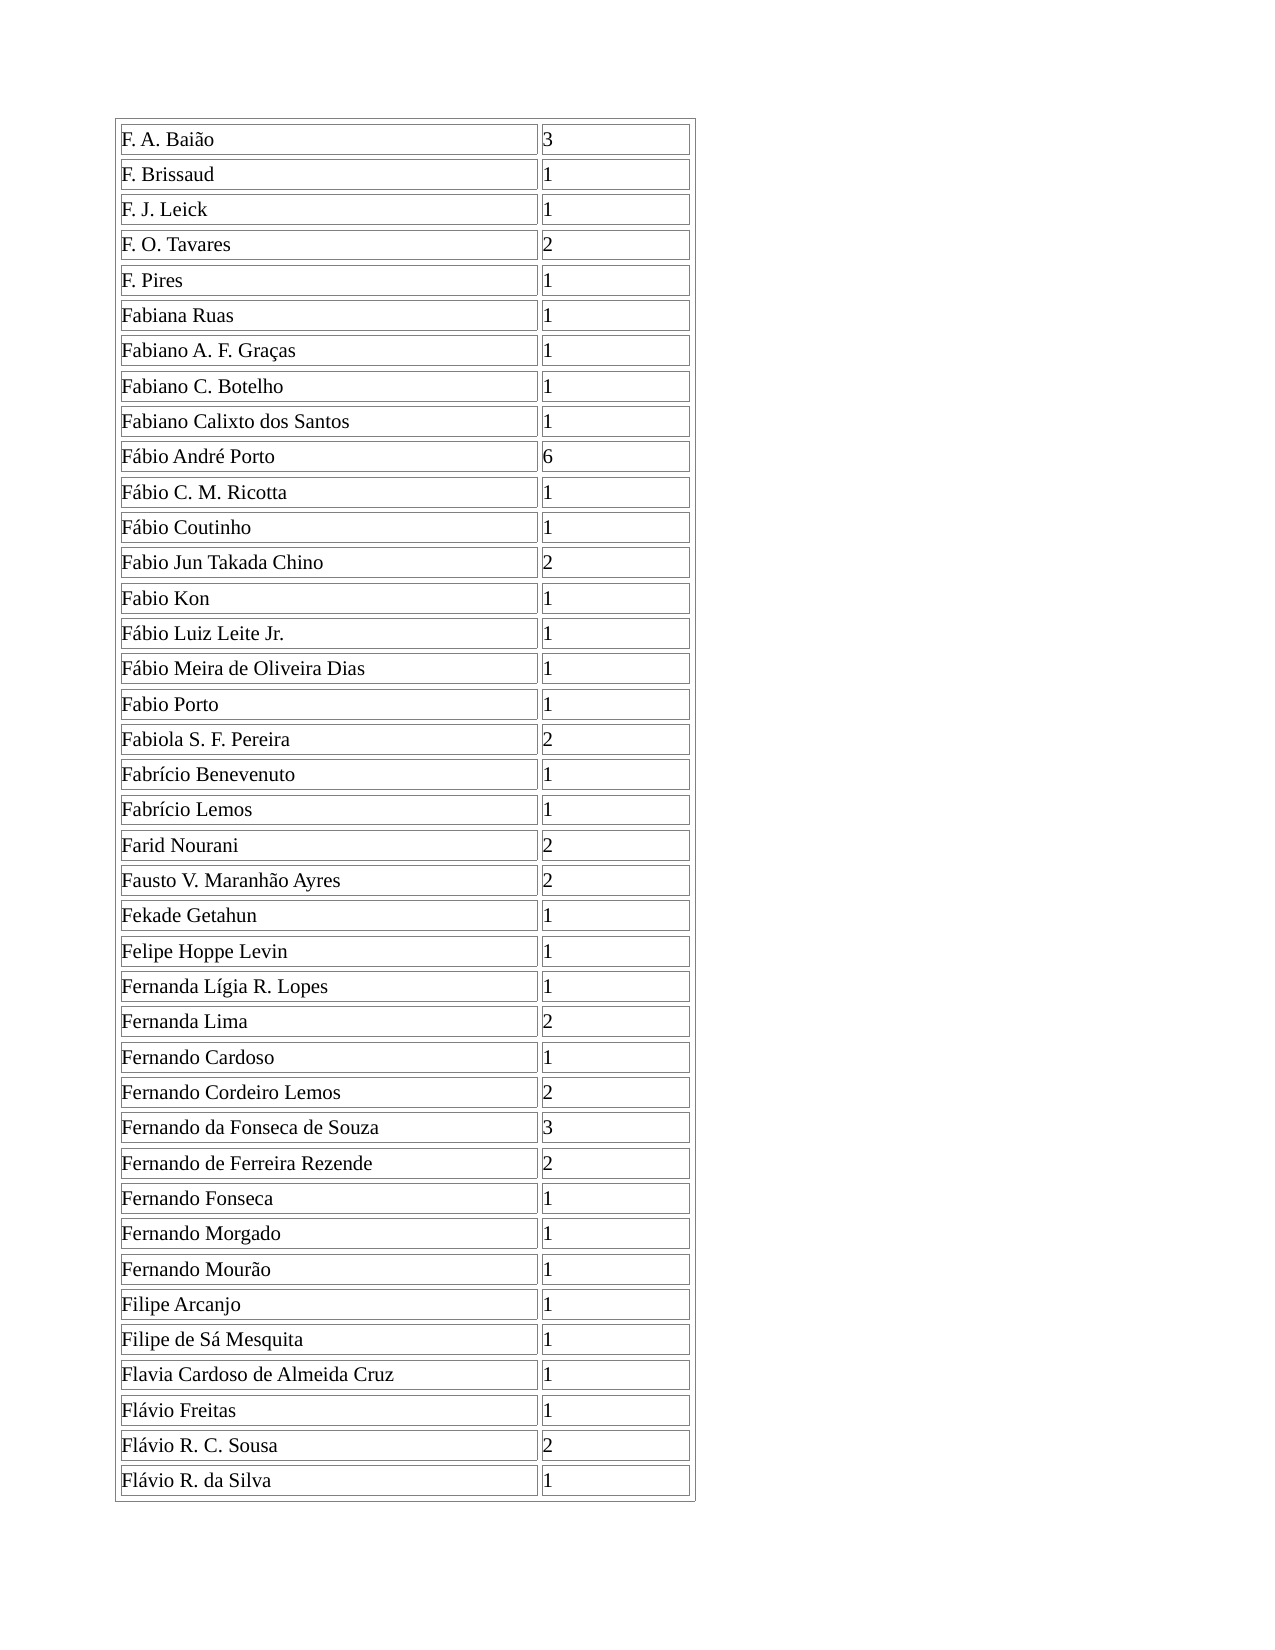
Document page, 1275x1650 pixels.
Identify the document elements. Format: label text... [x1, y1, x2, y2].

table_cell Fernanda Lígia R. Lopes [118, 966, 539, 1001]
table_cell Fernando Cardoso [118, 1036, 539, 1072]
table_cell Fernando Morgado [118, 1213, 539, 1248]
table_cell 1 [539, 1178, 692, 1213]
table_cell Fabio Jun Takada Chino [118, 542, 539, 577]
table_cell 1 [539, 1248, 692, 1283]
table_cell Filipe Arcanjo [118, 1284, 539, 1319]
table_cell Flávio R. C. Sousa [118, 1425, 539, 1460]
table_cell 1 [539, 613, 692, 648]
table_cell Fernando da Fonseca de Souza [118, 1107, 539, 1142]
table_cell 1 [539, 1213, 692, 1248]
table_cell Fábio Coutinho [118, 507, 539, 542]
table_cell Fábio André Porto [118, 436, 539, 471]
table_cell 1 [539, 365, 692, 401]
table_cell 2 [539, 542, 692, 577]
table_cell 1 [539, 683, 692, 718]
table_cell Fábio Meira de Oliveira Dias [118, 648, 539, 683]
table_cell 3 [539, 119, 692, 153]
table_cell 1 [539, 789, 692, 824]
table_cell Fábio C. M. Ricotta [118, 471, 539, 507]
table_cell 1 [539, 1284, 692, 1319]
table_cell Flávio Freitas [118, 1389, 539, 1425]
table_cell 2 [539, 1142, 692, 1177]
table_cell 2 [539, 224, 692, 259]
table_cell Fausto V. Maranhão Ayres [118, 860, 539, 895]
table_cell Fabiano C. Botelho [118, 365, 539, 401]
table_cell 1 [539, 154, 692, 189]
table_cell 6 [539, 436, 692, 471]
table_cell 1 [539, 754, 692, 789]
table_cell Fabio Porto [118, 683, 539, 718]
table_cell 3 [539, 1107, 692, 1142]
table_cell 2 [539, 860, 692, 895]
table_cell Fabiola S. F. Pereira [118, 719, 539, 754]
table_cell 2 [539, 1001, 692, 1036]
table_cell 1 [539, 648, 692, 683]
table_cell Fernanda Lima [118, 1001, 539, 1036]
table_cell F. Pires [118, 259, 539, 295]
table_cell Fábio Luiz Leite Jr. [118, 613, 539, 648]
table_cell F. O. Tavares [118, 224, 539, 259]
table_cell 1 [539, 966, 692, 1001]
table_cell Fabiana Ruas [118, 295, 539, 330]
table_cell 1 [539, 895, 692, 930]
table_cell Farid Nourani [118, 824, 539, 860]
table_cell Fabiano A. F. Graças [118, 330, 539, 365]
table_cell F. A. Baião [118, 119, 539, 153]
table_cell 1 [539, 1354, 692, 1389]
table_cell 2 [539, 824, 692, 860]
table_cell Flávio R. da Silva [118, 1460, 539, 1495]
table_cell Fabio Kon [118, 577, 539, 612]
table_cell 1 [539, 930, 692, 966]
table_cell Filipe de Sá Mesquita [118, 1319, 539, 1354]
table_cell 1 [539, 1319, 692, 1354]
table_cell Fernando Mourão [118, 1248, 539, 1283]
table_cell 1 [539, 259, 692, 295]
table_cell 2 [539, 1072, 692, 1107]
table_cell 1 [539, 295, 692, 330]
table_cell Fernando de Ferreira Rezende [118, 1142, 539, 1177]
table_cell 1 [539, 1036, 692, 1072]
table_cell 2 [539, 719, 692, 754]
table_cell 2 [539, 1425, 692, 1460]
table_cell 1 [539, 330, 692, 365]
table_cell F. J. Leick [118, 189, 539, 224]
table_cell 1 [539, 1460, 692, 1495]
table_cell Fernando Fonseca [118, 1178, 539, 1213]
table_cell 1 [539, 471, 692, 507]
table_cell 1 [539, 577, 692, 612]
table_cell 1 [539, 401, 692, 436]
table_cell Fernando Cordeiro Lemos [118, 1072, 539, 1107]
table_cell 1 [539, 1389, 692, 1425]
table_cell Fabrício Benevenuto [118, 754, 539, 789]
table_cell Fabrício Lemos [118, 789, 539, 824]
table_cell Flavia Cardoso de Almeida Cruz [118, 1354, 539, 1389]
table_cell Fabiano Calixto dos Santos [118, 401, 539, 436]
table_cell 1 [539, 507, 692, 542]
table_cell Felipe Hoppe Levin [118, 930, 539, 966]
table_cell Fekade Getahun [118, 895, 539, 930]
table_cell 1 [539, 189, 692, 224]
table_cell F. Brissaud [118, 154, 539, 189]
